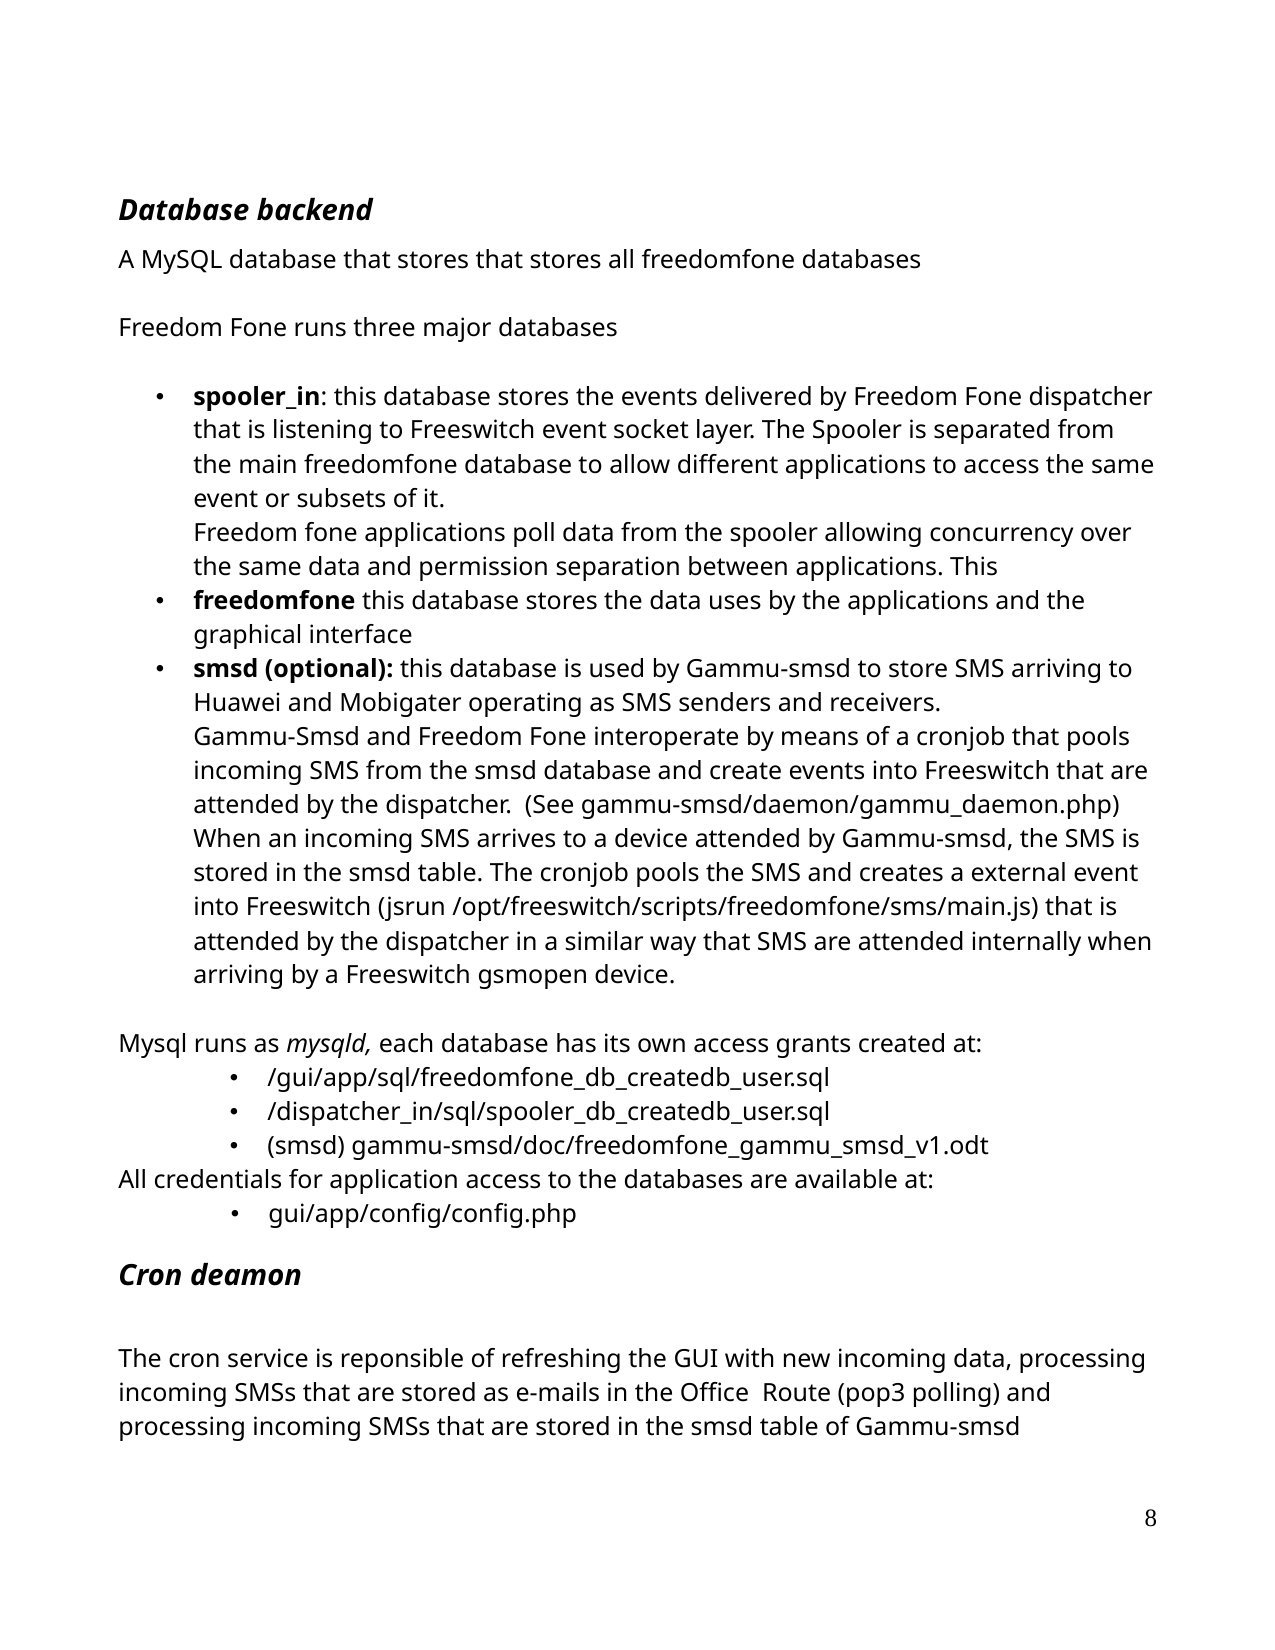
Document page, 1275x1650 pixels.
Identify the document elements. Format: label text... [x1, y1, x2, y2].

list /gui/app/sql/freedomfone_db_createdb_user.sql [229, 1059, 1157, 1093]
list (smsd) gammu-smsd/doc/freedomfone_gammu_smsd_v1.odt [229, 1127, 1157, 1162]
list spooler_in: this database stores the events delivered by Freedom Fone dispatcher that is listening to Freeswitch event socket layer. The Spooler is separated from the main freedomfone database to allow different applications to access the same event or subsets of it. [156, 378, 1157, 514]
list gui/app/config/config.php [231, 1196, 1157, 1230]
subtitle Cron deamon [118, 1255, 1157, 1294]
text Freedom Fone runs three major databases [118, 310, 1157, 344]
list Gammu-Smsd and Freedom Fone interoperate by means of a cronjob that pools incoming SMS from the smsd database and create events into Freeswitch that are attended by the dispatcher. (See gammu-smsd/daemon/gammu_daemon.php) [156, 719, 1157, 821]
list Freedom fone applications poll data from the spooler allowing concurrency over the same data and permission separation between applications. This [156, 514, 1157, 582]
text Mysql runs as mysqld, each database has its own access grants created at: [118, 1025, 1157, 1059]
text A MySQL database that stores that stores all freedomfone databases [118, 242, 1157, 276]
text The cron service is reponsible of refreshing the GUI with new incoming data, processing incoming SMSs that are stored as e-mails in the Office Route (pop3 polling) and processing incoming SMSs that are stored in the smsd table of Gammu-smsd [118, 1341, 1157, 1443]
list smsd (optional): this database is used by Gammu-smsd to store SMS arriving to Huawei and Mobigater operating as SMS senders and receivers. [156, 651, 1157, 719]
list /dispatcher_in/sql/spooler_db_createdb_user.sql [229, 1093, 1157, 1127]
list freedomfone this database stores the data uses by the applications and the graphical interface [156, 582, 1157, 651]
text All credentials for application access to the databases are available at: [118, 1162, 1157, 1196]
list When an incoming SMS arrives to a device attended by Gammu-smsd, the SMS is stored in the smsd table. The cronjob pools the SMS and creates a external event into Freeswitch (jsrun /opt/freeswitch/scripts/freedomfone/sms/main.js) that is attended by the dispatcher in a similar way that SMS are attended internally when arriving by a Freeswitch gsmopen device. [156, 821, 1157, 991]
subtitle Database backend [118, 190, 1157, 229]
